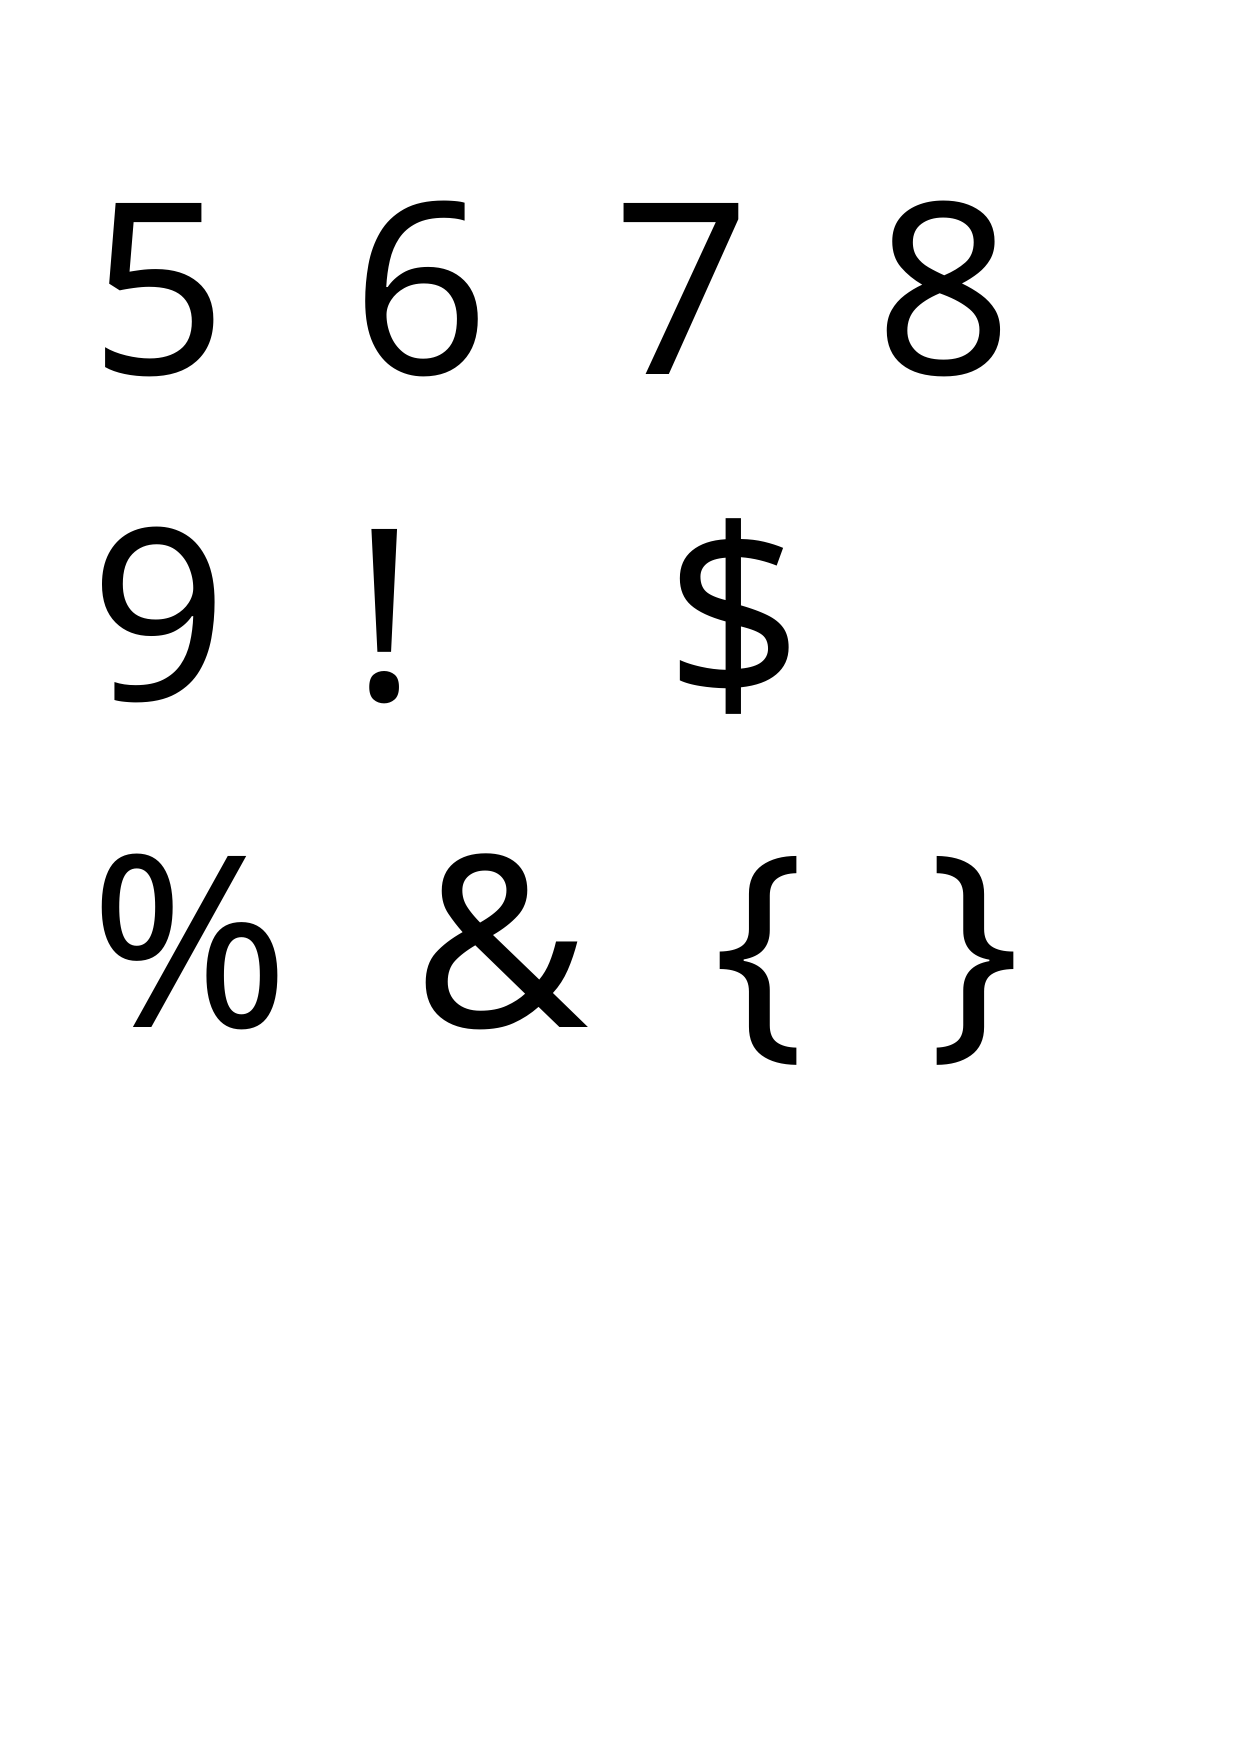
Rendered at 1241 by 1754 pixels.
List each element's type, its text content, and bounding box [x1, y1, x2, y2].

text 5 6 7 8 9 ! $ % & { } [90, 118, 1122, 1097]
